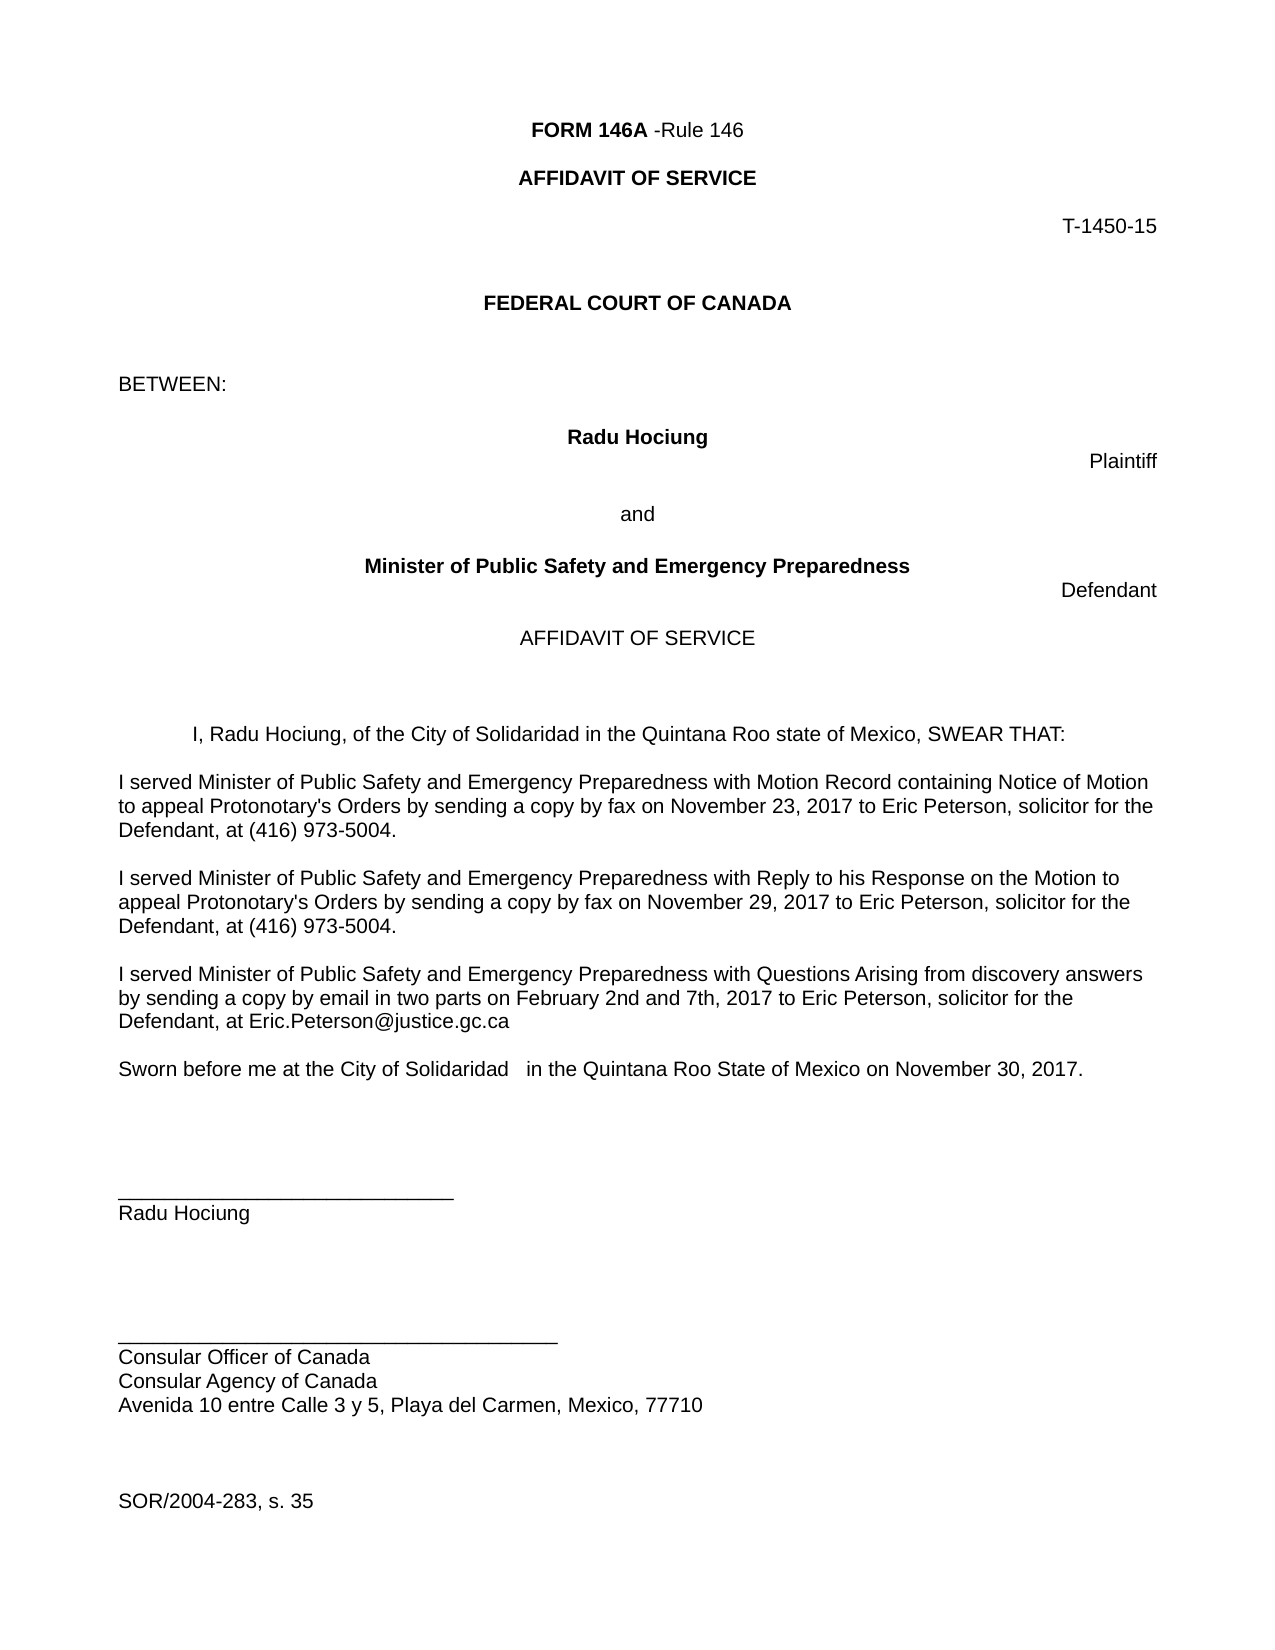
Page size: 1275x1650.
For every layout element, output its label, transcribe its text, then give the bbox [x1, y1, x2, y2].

text FEDERAL COURT OF CANADA [118, 291, 1157, 314]
text BETWEEN: [118, 372, 1157, 396]
text ______________________________________ [118, 1321, 1157, 1345]
text Defendant [118, 578, 1157, 602]
text Consular Officer of Canada [118, 1345, 1157, 1369]
text Avenida 10 entre Calle 3 y 5, Playa del Carmen, Mexico, 77710 [118, 1393, 1157, 1417]
text I served Minister of Public Safety and Emergency Preparedness with Reply to his Response on the Motion to appeal Protonotary's Orders by sending a copy by fax on November 29, 2017 to Eric Peterson, solicitor for the Defendant, at (416) 973-5004. [118, 866, 1157, 937]
text _____________________________ [118, 1177, 1157, 1201]
text Plaintiff [118, 449, 1157, 473]
text I served Minister of Public Safety and Emergency Preparedness with Motion Record containing Notice of Motion to appeal Protonotary's Orders by sending a copy by fax on November 23, 2017 to Eric Peterson, solicitor for the Defendant, at (416) 973-5004. [118, 770, 1157, 842]
text FORM 146A -Rule 146 [118, 118, 1157, 142]
text Sworn before me at the City of Solidaridad in the Quintana Roo State of Mexico on November 30, 2017. [118, 1057, 1157, 1081]
text I served Minister of Public Safety and Emergency Preparedness with Questions Arising from discovery answers by sending a copy by email in two parts on February 2nd and 7th, 2017 to Eric Peterson, solicitor for the Defendant, at Eric.Peterson@justice.gc.ca [118, 961, 1157, 1033]
text AFFIDAVIT OF SERVICE [118, 166, 1157, 190]
text Radu Hociung [118, 425, 1157, 449]
text T-1450-15 [118, 214, 1157, 238]
text and [118, 501, 1157, 525]
text I, Radu Hociung, of the City of Solidaridad in the Quintana Roo state of Mexico, SWEAR THAT: [118, 722, 1157, 746]
text SOR/2004-283, s. 35 [118, 1488, 1157, 1512]
text AFFIDAVIT OF SERVICE [118, 626, 1157, 650]
text Consular Agency of Canada [118, 1369, 1157, 1393]
text Minister of Public Safety and Emergency Preparedness [118, 554, 1157, 578]
text Radu Hociung [118, 1201, 1157, 1225]
